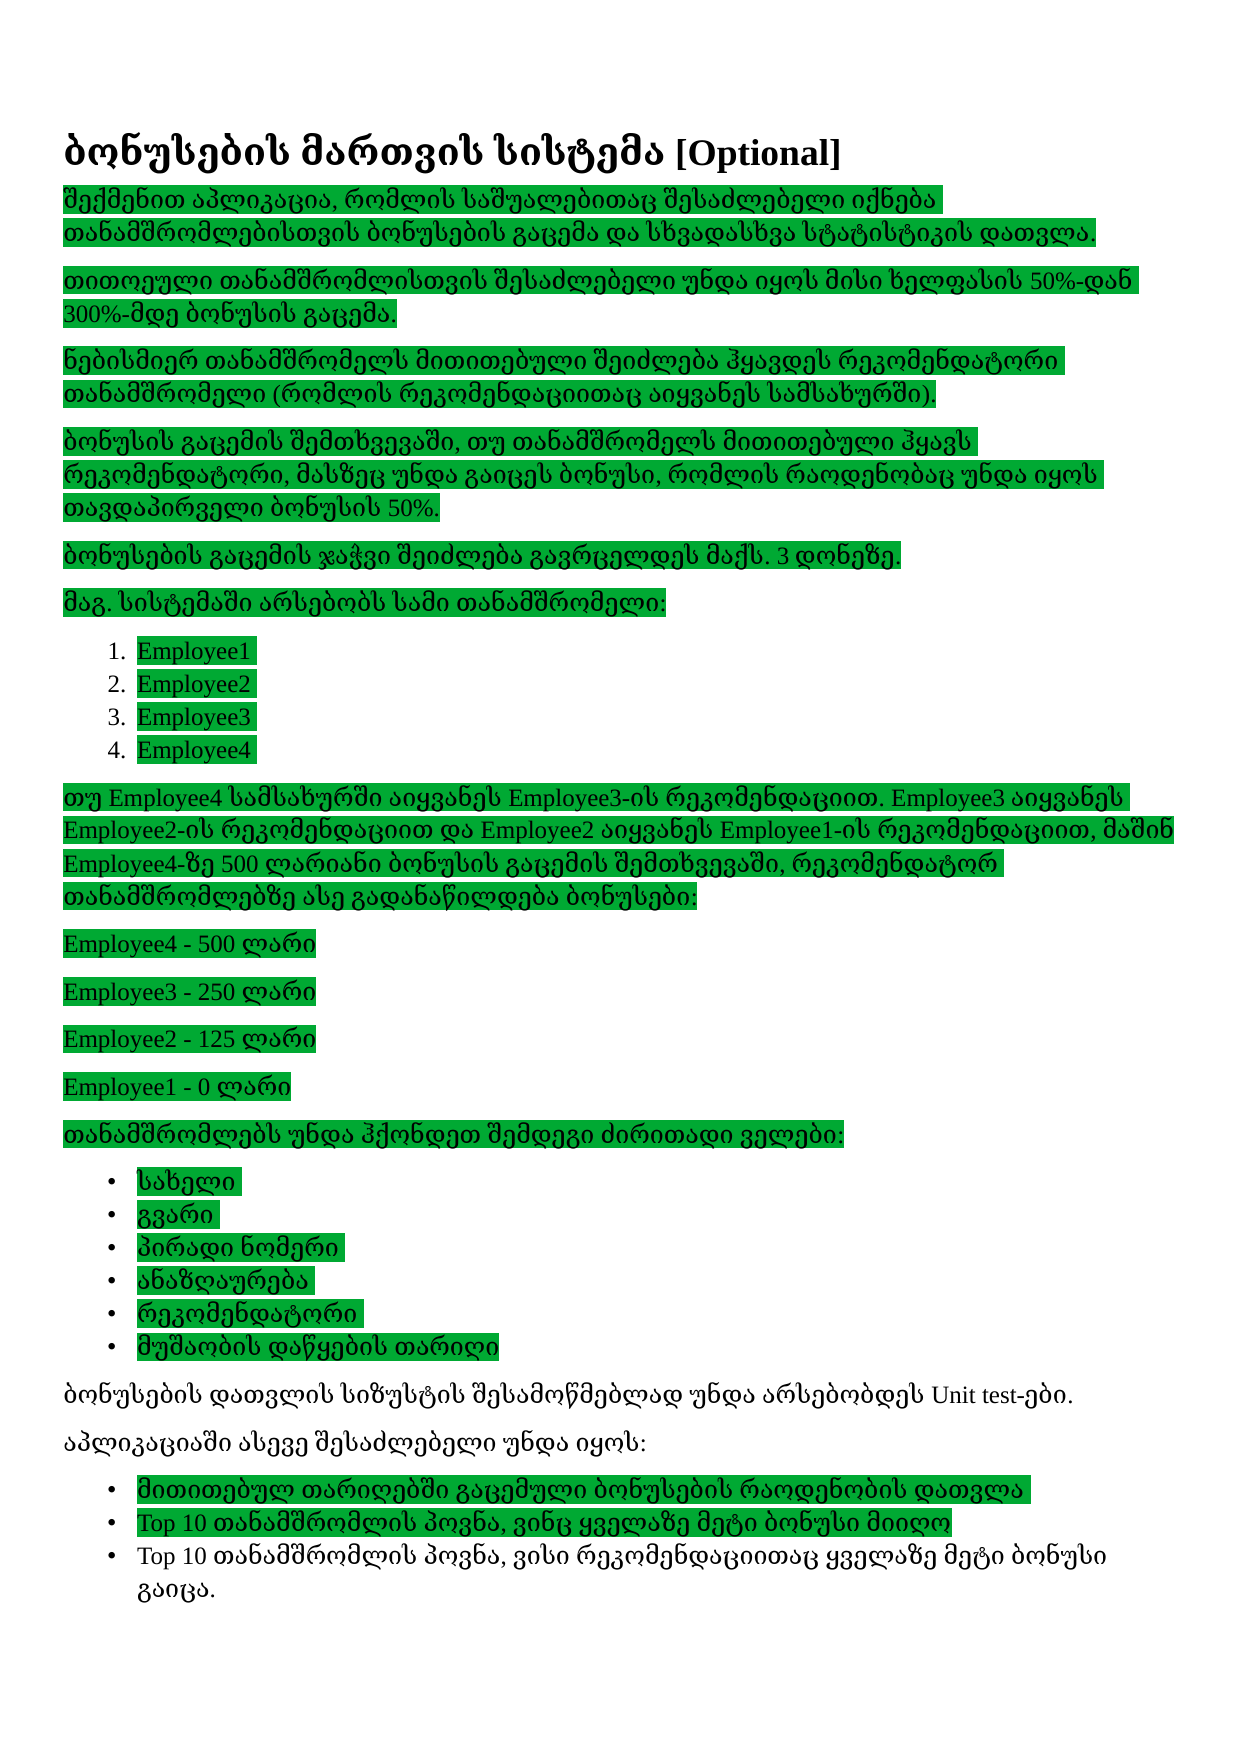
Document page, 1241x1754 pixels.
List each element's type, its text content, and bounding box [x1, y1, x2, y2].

list მითითებულ თარიღებში გაცემული ბონუსების რაოდენობის დათვლა [107, 1475, 1178, 1504]
list ანაზღაურება [107, 1266, 1178, 1295]
text ბონუსის გაცემის შემთხვევაში, თუ თანამშრომელს მითითებული ჰყავს რეკომენდატორი, მასზეც უნდა გაიცეს ბონუსი, რომლის რაოდენობაც უნდა იყოს თავდაპირველი ბონუსის 50%. [63, 427, 1178, 522]
text ბონუსების დათვლის სიზუსტის შესამოწმებლად უნდა არსებობდეს Unit test-ები. [63, 1380, 1178, 1409]
list Employee2 [107, 669, 1178, 698]
list Top 10 თანამშრომლის პოვნა, ვისი რეკომენდაციითაც ყველაზე მეტი ბონუსი გაიცა. [107, 1541, 1178, 1603]
text ბონუსების გაცემის ჯაჭვი შეიძლება გავრცელდეს მაქს. 3 დონეზე. [63, 541, 1178, 569]
text აპლიკაციაში ასევე შესაძლებელი უნდა იყოს: [63, 1428, 1178, 1456]
text შექმენით აპლიკაცია, რომლის საშუალებითაც შესაძლებელი იქნება თანამშრომლებისთვის ბონუსების გაცემა და სხვადასხვა სტატისტიკის დათვლა. [63, 185, 1178, 247]
list რეკომენდატორი [107, 1299, 1178, 1328]
text თუ Employee4 სამსახურში აიყვანეს Employee3-ის რეკომენდაციით. Employee3 აიყვანეს Employee2-ის რეკომენდაციით და Employee2 აიყვანეს Employee1-ის რეკომენდაციით, მაშინ Employee4-ზე 500 ლარიანი ბონუსის გაცემის შემთხვევაში, რეკომენდატორ თანამშრომლებზე ასე გადანაწილდება ბონუსები: [63, 783, 1178, 910]
text თანამშრომლებს უნდა ჰქონდეთ შემდეგი ძირითადი ველები: [63, 1120, 1178, 1148]
list Employee4 [107, 735, 1178, 764]
text მაგ. სისტემაში არსებობს სამი თანამშრომელი: [63, 588, 1178, 617]
text Employee1 - 0 ლარი [63, 1072, 1178, 1101]
text Employee3 - 250 ლარი [63, 977, 1178, 1006]
subtitle ბონუსების მართვის სისტემა [Optional] [63, 130, 1178, 173]
list გვარი [107, 1200, 1178, 1229]
text Employee4 - 500 ლარი [63, 929, 1178, 958]
text Employee2 - 125 ლარი [63, 1024, 1178, 1053]
list მუშაობის დაწყების თარიღი [107, 1332, 1178, 1361]
list Top 10 თანამშრომლის პოვნა, ვინც ყველაზე მეტი ბონუსი მიიღო [107, 1508, 1178, 1537]
list სახელი [107, 1167, 1178, 1196]
list Employee1 [107, 636, 1178, 665]
list Employee3 [107, 702, 1178, 731]
text თითოეული თანამშრომლისთვის შესაძლებელი უნდა იყოს მისი ხელფასის 50%-დან 300%-მდე ბონუსის გაცემა. [63, 266, 1178, 328]
list პირადი ნომერი [107, 1233, 1178, 1262]
text ნებისმიერ თანამშრომელს მითითებული შეიძლება ჰყავდეს რეკომენდატორი თანამშრომელი (რომლის რეკომენდაციითაც აიყვანეს სამსახურში). [63, 346, 1178, 408]
